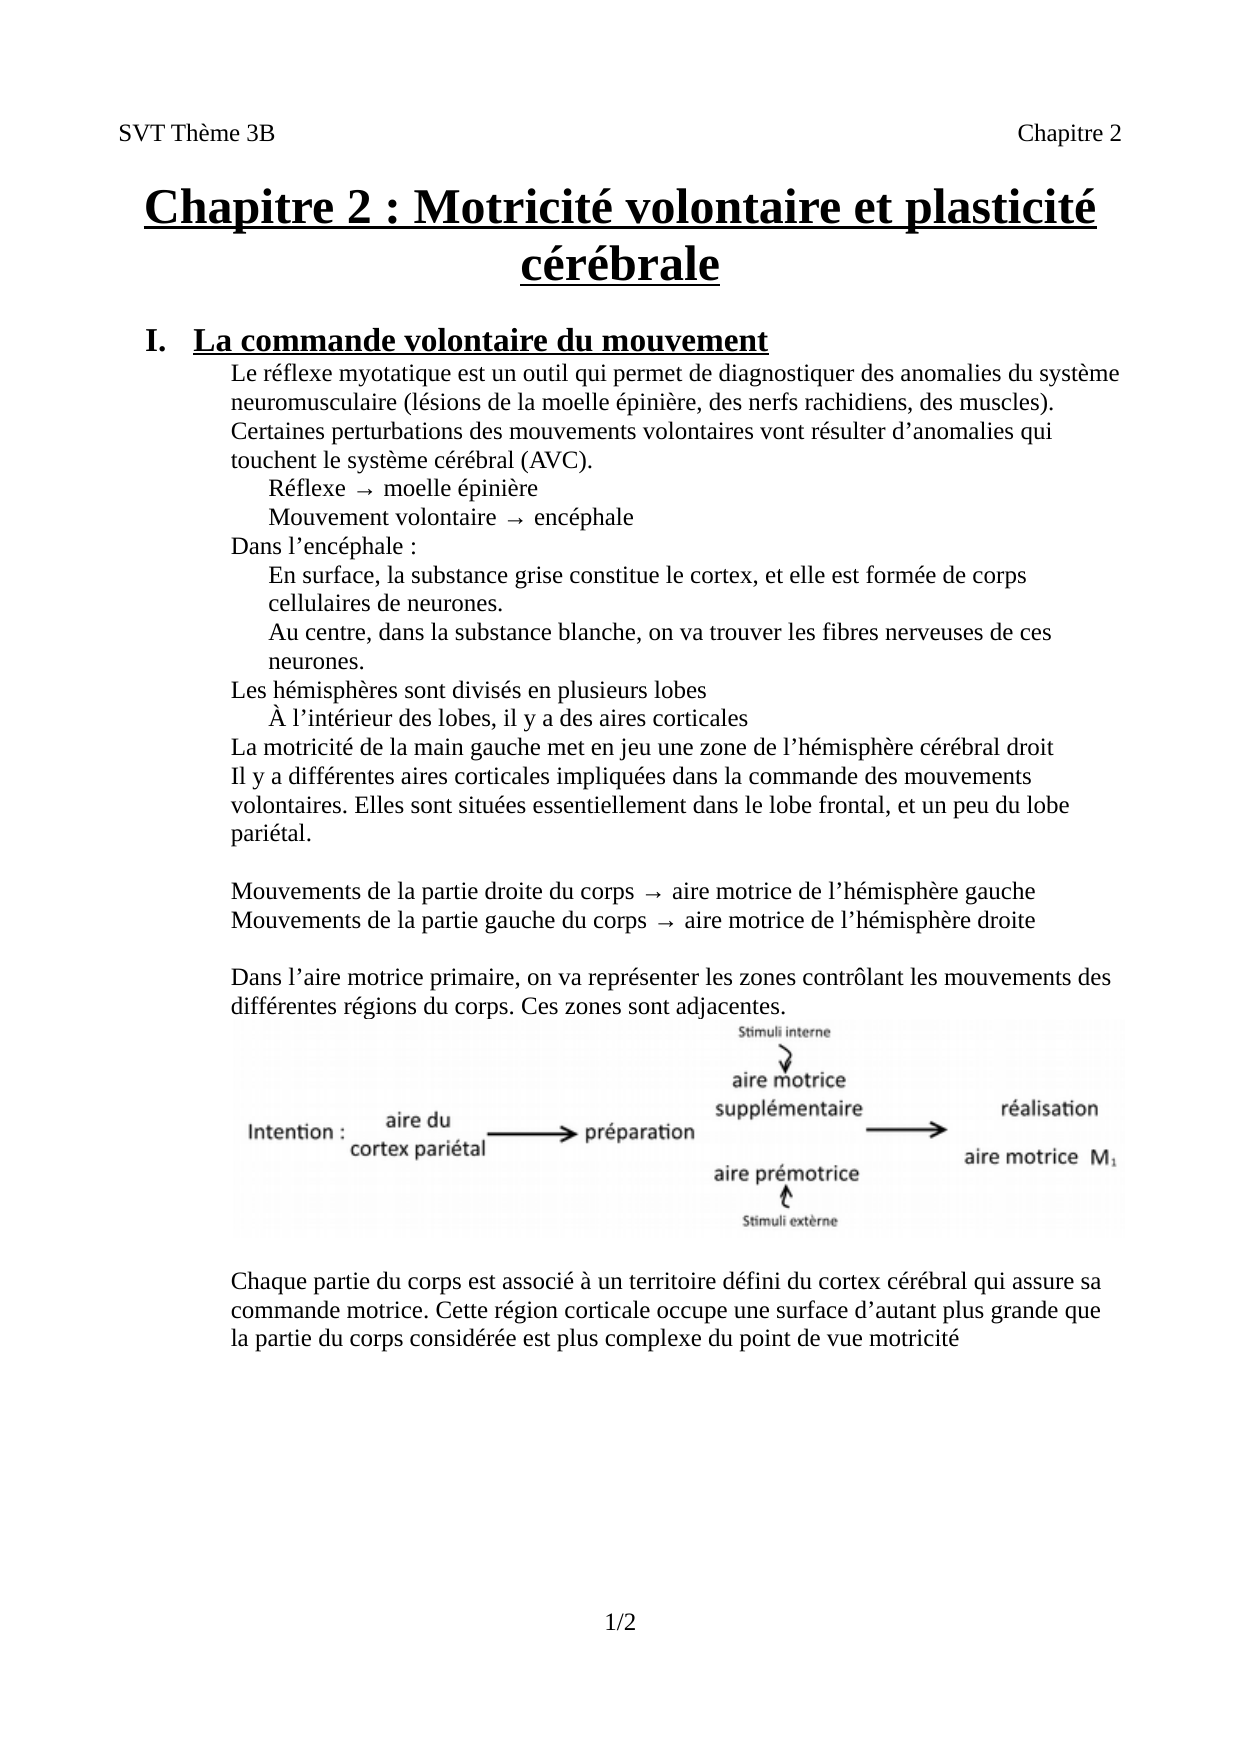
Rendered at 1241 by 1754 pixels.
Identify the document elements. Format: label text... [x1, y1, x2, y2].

list Le réflexe myotatique est un outil qui permet de diagnostiquer des anomalies du système neuromusculaire (lésions de la moelle épinière, des nerfs rachidiens, des muscles). [193, 358, 1122, 416]
picture [233, 1019, 1125, 1238]
list Chaque partie du corps est associé à un territoire défini du cortex cérébral qui assure sa commande motrice. Cette région corticale occupe une surface d’autant plus grande que la partie du corps considérée est plus complexe du point de vue motricité [193, 1266, 1122, 1352]
list La commande volontaire du mouvement [156, 320, 1122, 358]
list Dans l’aire motrice primaire, on va représenter les zones contrôlant les mouvements des différentes régions du corps. Ces zones sont adjacentes. [193, 962, 1122, 1020]
list La motricité de la main gauche met en jeu une zone de l’hémisphère cérébral droit [193, 732, 1122, 761]
list Réflexe → moelle épinière [231, 473, 1122, 502]
list Mouvements de la partie gauche du corps → aire motrice de l’hémisphère droite [193, 905, 1122, 933]
text Chapitre 2 : Motricité volontaire et plasticité cérébrale [118, 176, 1122, 291]
list Au centre, dans la substance blanche, on va trouver les fibres nerveuses de ces neurones. [231, 617, 1122, 675]
list Dans l’encéphale : [193, 531, 1122, 560]
list Il y a différentes aires corticales impliquées dans la commande des mouvements volontaires. Elles sont situées essentiellement dans le lobe frontal, et un peu du lobe pariétal. [193, 761, 1122, 847]
list Les hémisphères sont divisés en plusieurs lobes [193, 675, 1122, 703]
list Certaines perturbations des mouvements volontaires vont résulter d’anomalies qui touchent le système cérébral (AVC). [193, 416, 1122, 473]
list À l’intérieur des lobes, il y a des aires corticales [231, 703, 1122, 732]
list Mouvement volontaire → encéphale [231, 502, 1122, 531]
list En surface, la substance grise constitue le cortex, et elle est formée de corps cellulaires de neurones. [231, 560, 1122, 617]
list Mouvements de la partie droite du corps → aire motrice de l’hémisphère gauche [193, 876, 1122, 905]
